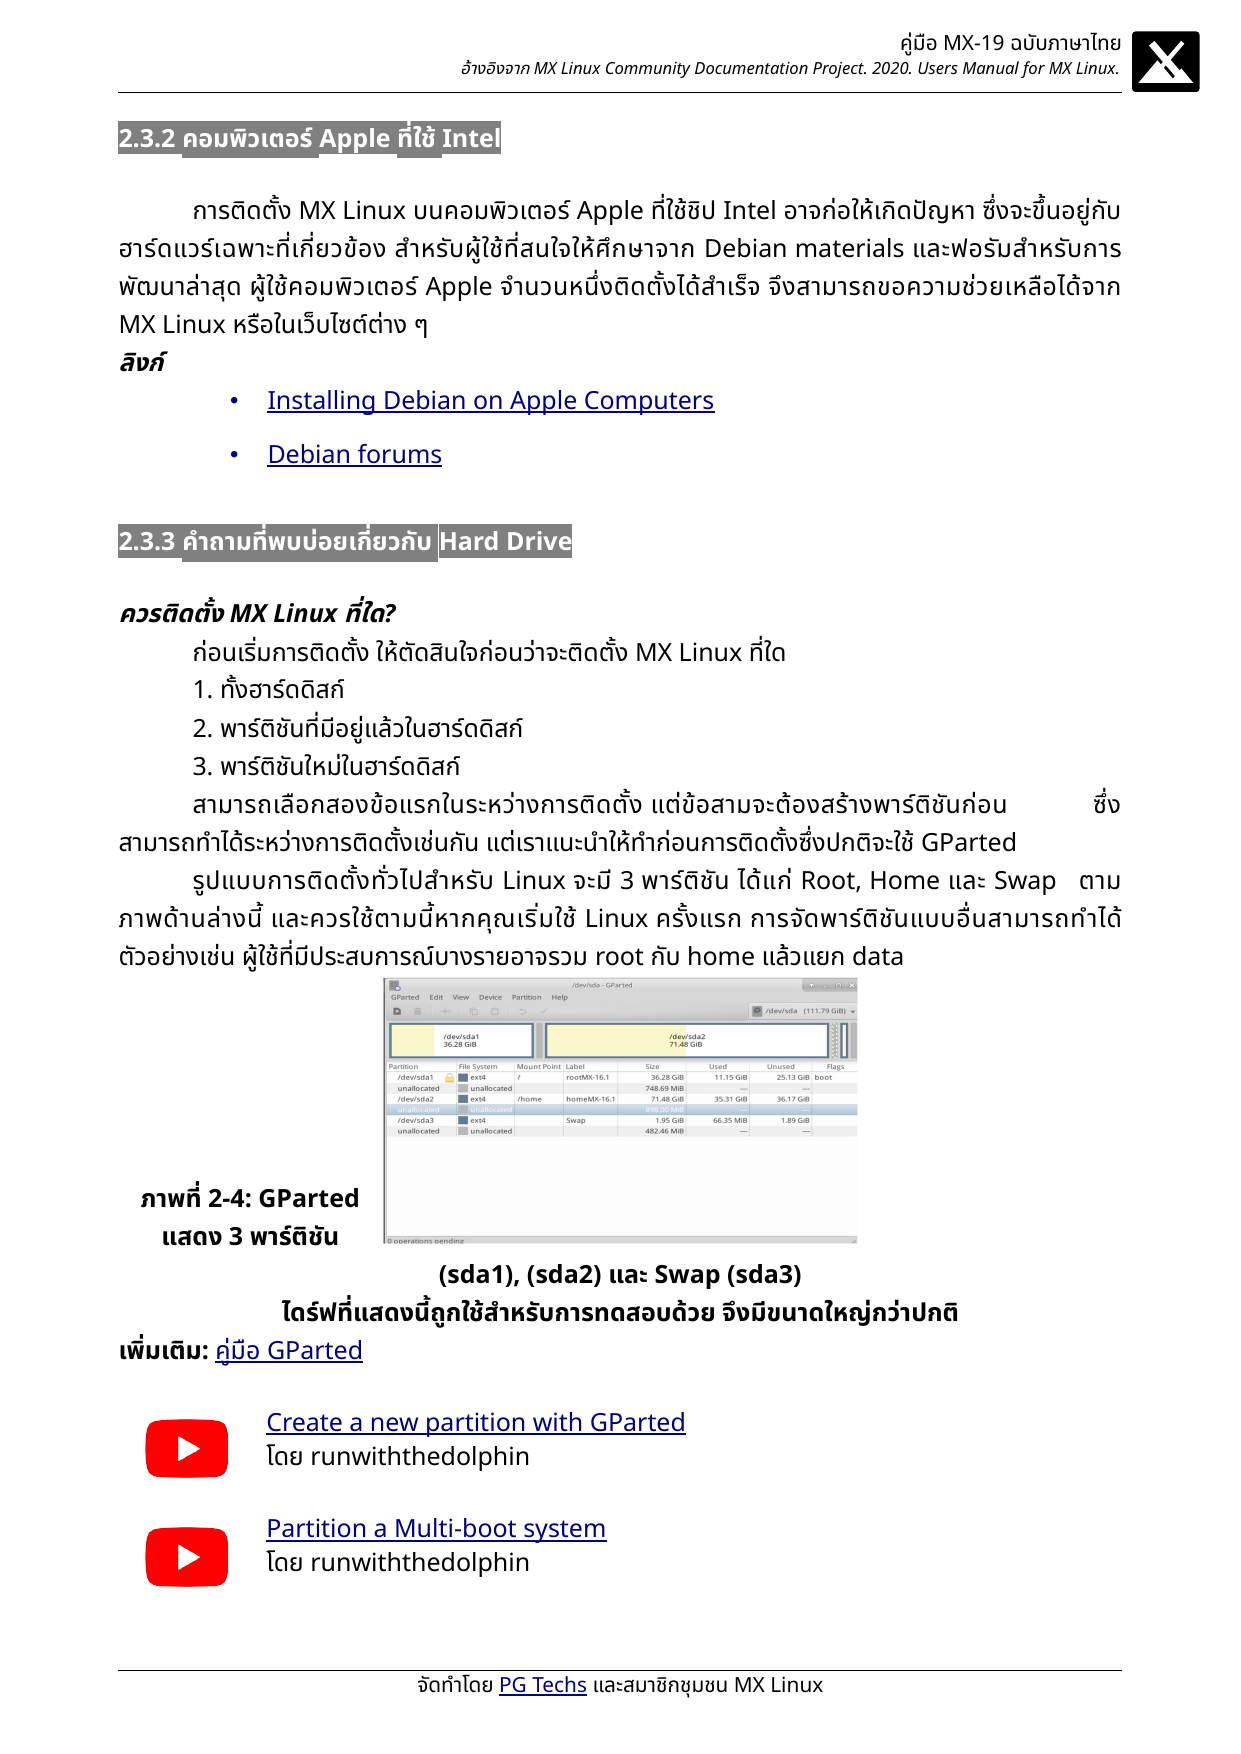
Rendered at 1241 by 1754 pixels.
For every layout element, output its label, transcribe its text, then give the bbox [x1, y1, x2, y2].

picture [145, 1527, 229, 1587]
text รูปแบบการติดตั้งทั่วไปสำหรับ Linux จะมี 3 พาร์ติชัน ได้แก่ Root, Home และ Swap ตามภาพด้านล่างนี้ และควรใช้ตามนี้หากคุณเริ่มใช้ Linux ครั้งแรก การจัดพาร์ติชันแบบอื่นสามารถทำได้ ตัวอย่างเช่น ผู้ใช้ที่มีประสบการณ์บางรายอาจรวม root กับ home แล้วแยก data [118, 862, 1122, 976]
text 2. พาร์ติชันที่มีอยู่แล้วในฮาร์ดดิสก์ [118, 710, 1122, 748]
picture [145, 1419, 229, 1478]
text 1. ทั้งฮาร์ดดิสก์ [118, 672, 1122, 710]
text ลิงก์ [118, 345, 1122, 382]
list Debian forums [230, 436, 1122, 470]
text ภาพที่ 2-4: GParted แสดง 3 พาร์ติชัน (sda1), (sda2) และ Swap (sda3) [118, 1181, 1122, 1295]
text ไดร์ฟที่แสดงนี้ถูกใช้สำหรับการทดสอบด้วย จึงมีขนาดใหญ่กว่าปกติ [118, 1295, 1122, 1333]
text [118, 1439, 145, 1477]
picture [381, 976, 859, 1246]
text Partition a Multi-boot system [118, 1511, 1122, 1545]
text เพิ่มเติม: คู่มือ GParted [118, 1333, 1122, 1371]
list Installing Debian on Apple Computers [230, 382, 1122, 417]
text โดย runwiththedolphin [229, 1545, 1122, 1583]
text โดย runwiththedolphin [229, 1439, 1122, 1477]
text สามารถเลือกสองข้อแรกในระหว่างการติดตั้ง แต่ข้อสามจะต้องสร้างพาร์ติชันก่อน ซึ่งสามารถทำได้ระหว่างการติดตั้งเช่นกัน แต่เราแนะนำให้ทำก่อนการติดตั้งซึ่งปกติจะใช้ GParted [118, 786, 1122, 862]
text ควรติดตั้ง MX Linux ที่ใด? [118, 596, 1122, 634]
text 2.3.2 คอมพิวเตอร์ Apple ที่ใช้ Intel [118, 121, 1122, 158]
text ก่อนเริ่มการติดตั้ง ให้ตัดสินใจก่อนว่าจะติดตั้ง MX Linux ที่ใด [118, 634, 1122, 672]
text [118, 1545, 145, 1583]
text 2.3.3 คำถามที่พบบ่อยเกี่ยวกับ Hard Drive [118, 524, 1122, 562]
text Create a new partition with GParted [118, 1405, 1122, 1439]
text การติดตั้ง MX Linux บนคอมพิวเตอร์ Apple ที่ใช้ชิป Intel อาจก่อให้เกิดปัญหา ซึ่งจะขึ้นอยู่กับฮาร์ดแวร์เฉพาะที่เกี่ยวข้อง สำหรับผู้ใช้ที่สนใจให้ศึกษาจาก Debian materials และฟอรัมสำหรับการพัฒนาล่าสุด ผู้ใช้คอมพิวเตอร์ Apple จำนวนหนึ่งติดตั้งได้สำเร็จ จึงสามารถขอความช่วยเหลือได้จาก MX Linux หรือในเว็บไซต์ต่าง ๆ [118, 193, 1122, 345]
text 3. พาร์ติชันใหม่ในฮาร์ดดิสก์ [118, 748, 1122, 786]
